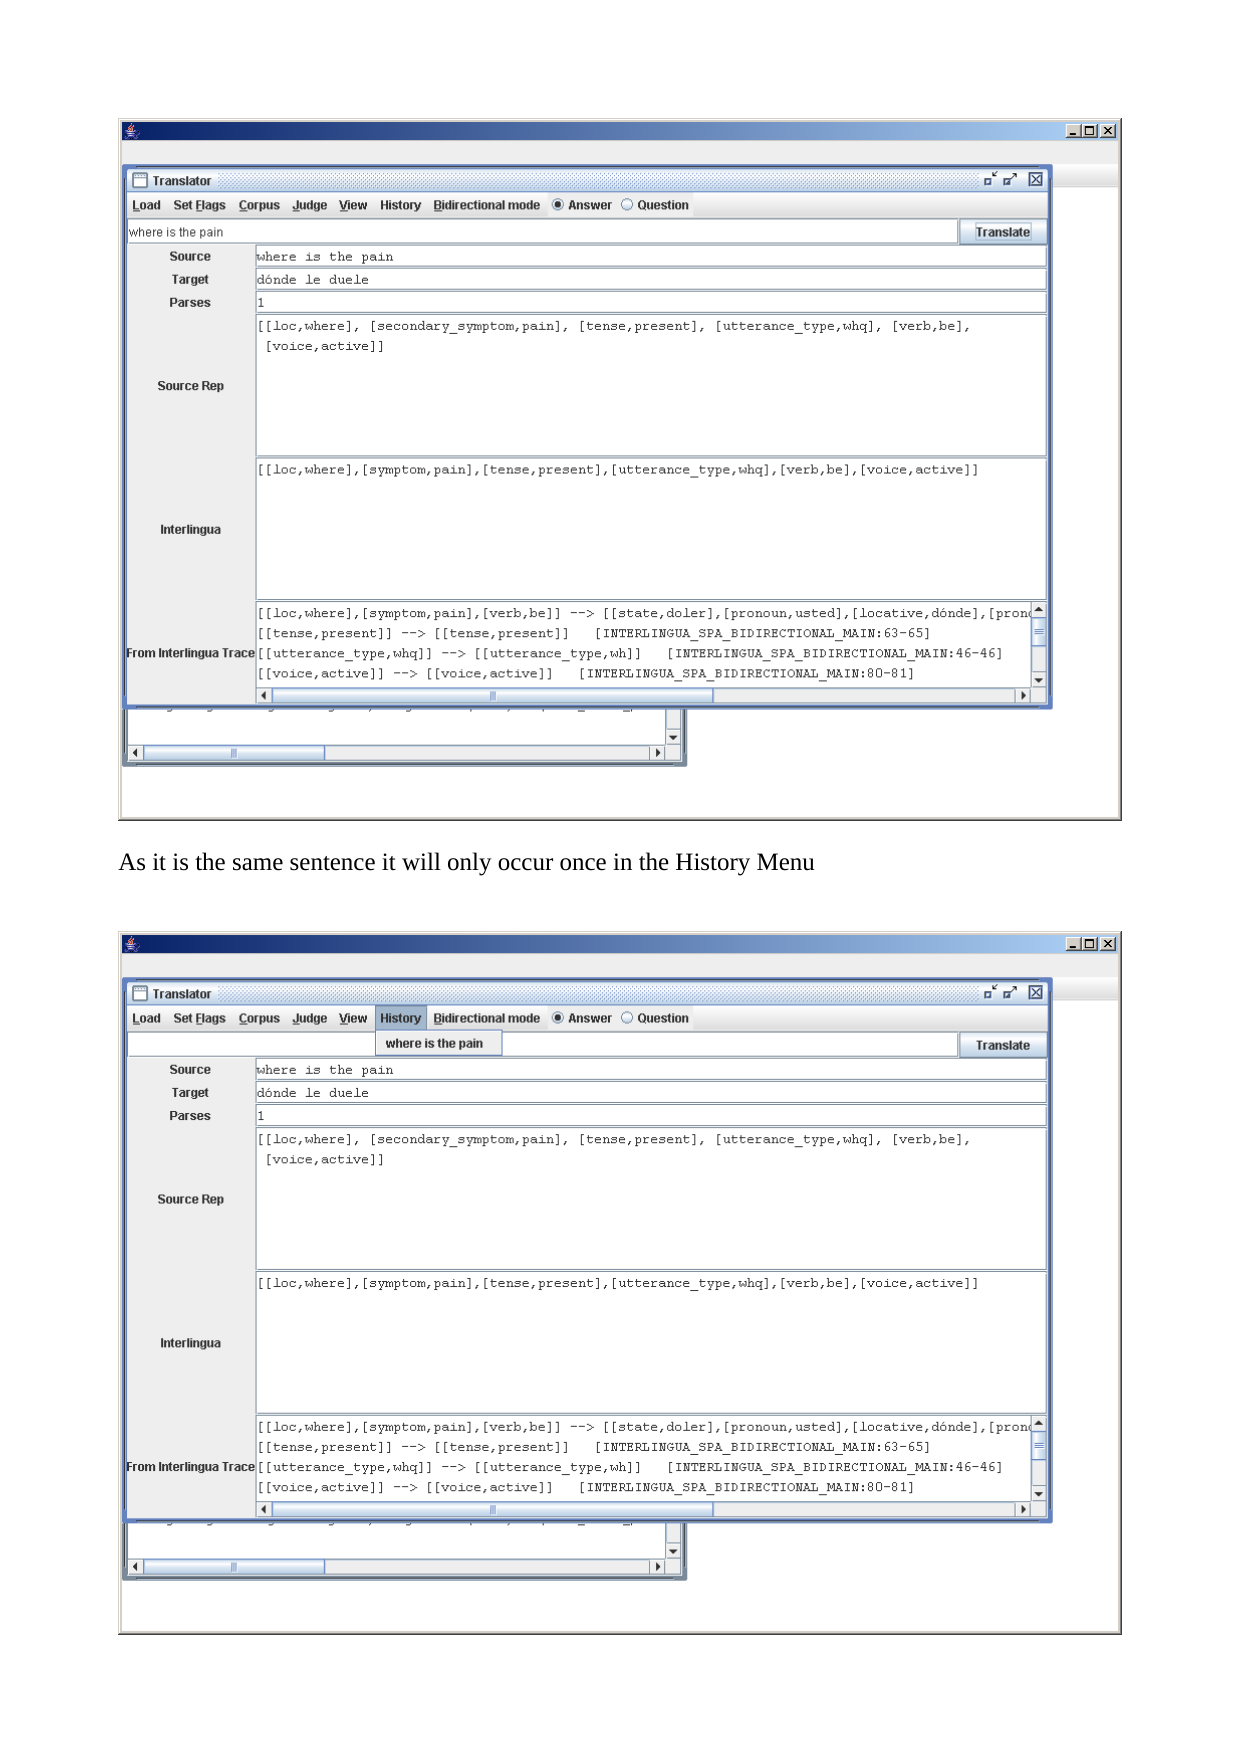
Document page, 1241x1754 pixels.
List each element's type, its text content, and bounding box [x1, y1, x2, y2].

text As it is the same sentence it will only occur once in the History Menu [118, 848, 1122, 876]
picture [118, 118, 1122, 821]
picture [118, 931, 1122, 1635]
